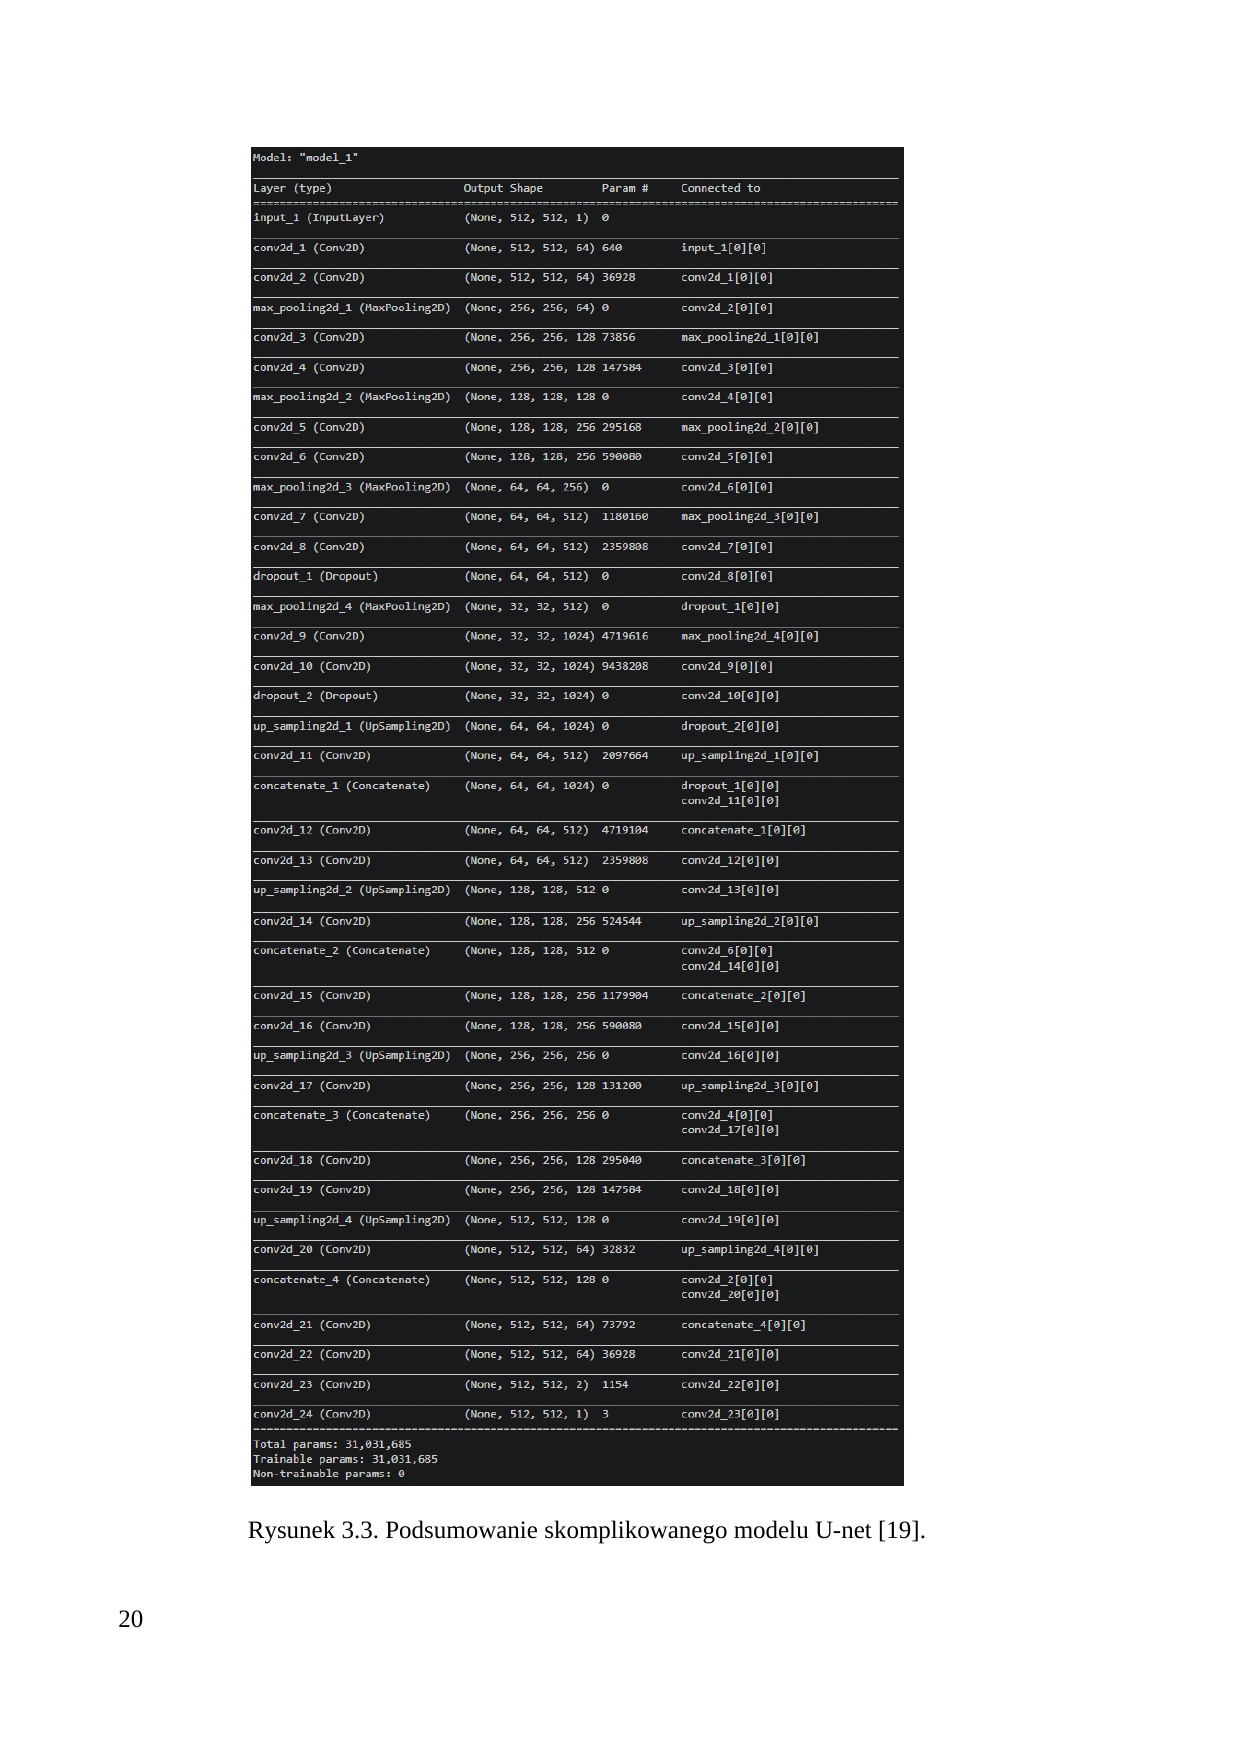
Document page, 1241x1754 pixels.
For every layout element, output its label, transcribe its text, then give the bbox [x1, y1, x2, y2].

picture [251, 147, 904, 1486]
text Studiując proces nauki i wykres przedstawiony na rysunku o numerze 3.4 łatwo wybrać epokę 5 jako najskuteczniejszą dla danych walidacyjnych. Wobec tego jako domyślne wybrałem wagi zapisane po zakończeniu treningu 5 epoki. Wszystkie następne epoki są książkowym przykładem przeuczenia sieci. [118, 148, 1033, 1561]
